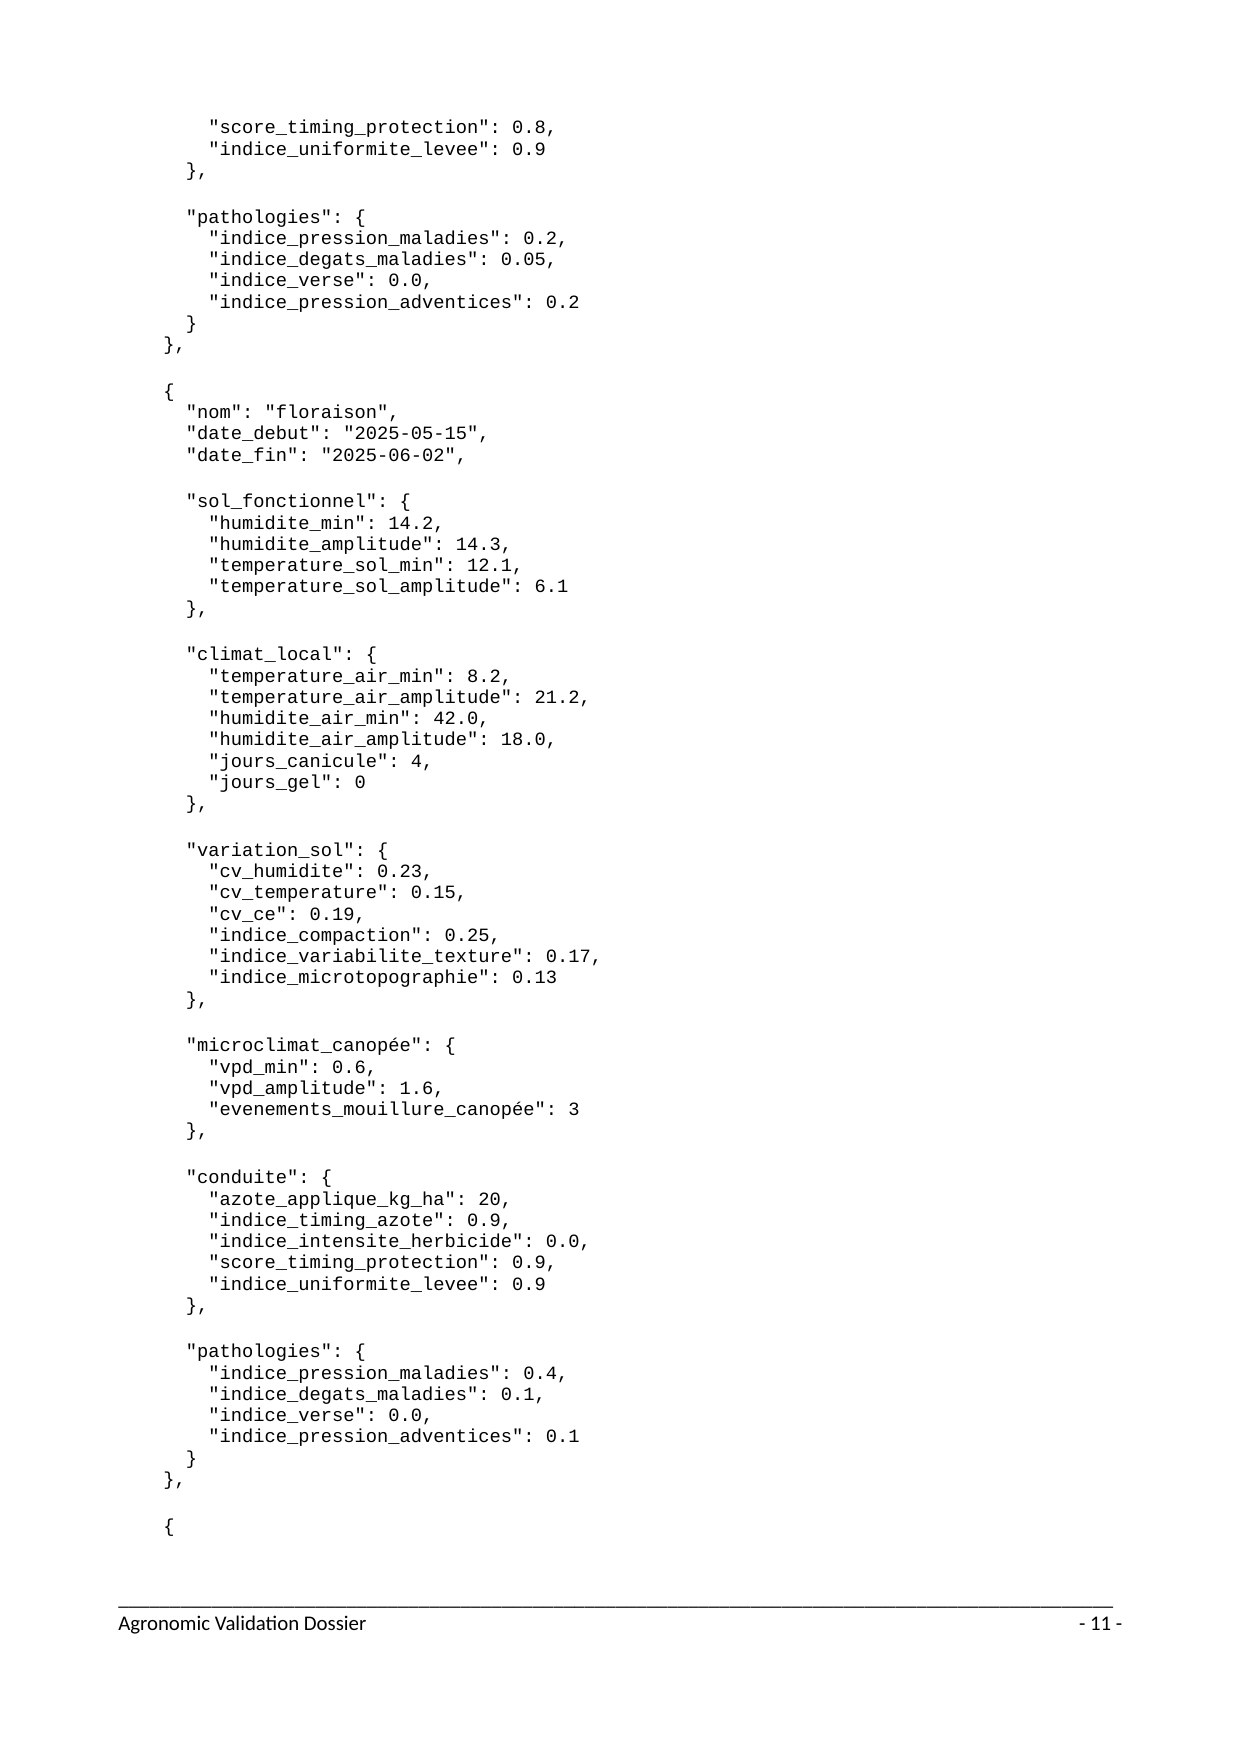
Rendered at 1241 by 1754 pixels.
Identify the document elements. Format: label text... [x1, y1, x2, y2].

text "pathologies": { [118, 1342, 1122, 1363]
text "humidite_min": 14.2, [118, 513, 1122, 535]
text } [118, 314, 1122, 335]
text }, [118, 989, 1122, 1011]
text "variation_sol": { [118, 841, 1122, 862]
text "indice_pression_adventices": 0.1 [118, 1427, 1122, 1448]
text }, [118, 598, 1122, 620]
text "indice_degats_maladies": 0.1, [118, 1385, 1122, 1406]
text "pathologies": { [118, 207, 1122, 229]
text "indice_degats_maladies": 0.05, [118, 250, 1122, 271]
text "indice_compaction": 0.25, [118, 926, 1122, 947]
text "temperature_sol_amplitude": 6.1 [118, 577, 1122, 598]
text "nom": "floraison", [118, 403, 1122, 424]
text "temperature_air_min": 8.2, [118, 666, 1122, 688]
text }, [118, 161, 1122, 182]
text }, [118, 794, 1122, 815]
text "jours_canicule": 4, [118, 751, 1122, 773]
text "indice_verse": 0.0, [118, 271, 1122, 292]
text "indice_microtopographie": 0.13 [118, 968, 1122, 989]
text "jours_gel": 0 [118, 773, 1122, 794]
text "cv_temperature": 0.15, [118, 883, 1122, 904]
text "vpd_min": 0.6, [118, 1057, 1122, 1079]
text }, [118, 1470, 1122, 1491]
text "humidite_amplitude": 14.3, [118, 535, 1122, 556]
text "indice_pression_maladies": 0.4, [118, 1363, 1122, 1385]
text "cv_ce": 0.19, [118, 904, 1122, 926]
text "score_timing_protection": 0.9, [118, 1253, 1122, 1274]
text { [118, 382, 1122, 403]
text "indice_timing_azote": 0.9, [118, 1211, 1122, 1232]
text "indice_uniformite_levee": 0.9 [118, 1274, 1122, 1296]
text "humidite_air_min": 42.0, [118, 709, 1122, 730]
text "evenements_mouillure_canopée": 3 [118, 1100, 1122, 1121]
text "climat_local": { [118, 645, 1122, 666]
text "sol_fonctionnel": { [118, 492, 1122, 513]
text "indice_variabilite_texture": 0.17, [118, 947, 1122, 968]
text "temperature_air_amplitude": 21.2, [118, 688, 1122, 709]
text "date_debut": "2025-05-15", [118, 424, 1122, 445]
text "azote_applique_kg_ha": 20, [118, 1189, 1122, 1211]
text }, [118, 335, 1122, 356]
text } [118, 1448, 1122, 1470]
text "cv_humidite": 0.23, [118, 862, 1122, 883]
text "microclimat_canopée": { [118, 1036, 1122, 1057]
text "vpd_amplitude": 1.6, [118, 1079, 1122, 1100]
text "conduite": { [118, 1168, 1122, 1189]
text { [118, 1517, 1122, 1538]
text "humidite_air_amplitude": 18.0, [118, 730, 1122, 751]
text "indice_uniformite_levee": 0.9 [118, 139, 1122, 161]
text "indice_verse": 0.0, [118, 1406, 1122, 1427]
text "temperature_sol_min": 12.1, [118, 556, 1122, 577]
text "indice_pression_maladies": 0.2, [118, 229, 1122, 250]
text "indice_pression_adventices": 0.2 [118, 292, 1122, 314]
text }, [118, 1121, 1122, 1142]
text }, [118, 1296, 1122, 1317]
text "date_fin": "2025-06-02", [118, 445, 1122, 467]
text "score_timing_protection": 0.8, [118, 118, 1122, 139]
text "indice_intensite_herbicide": 0.0, [118, 1232, 1122, 1253]
